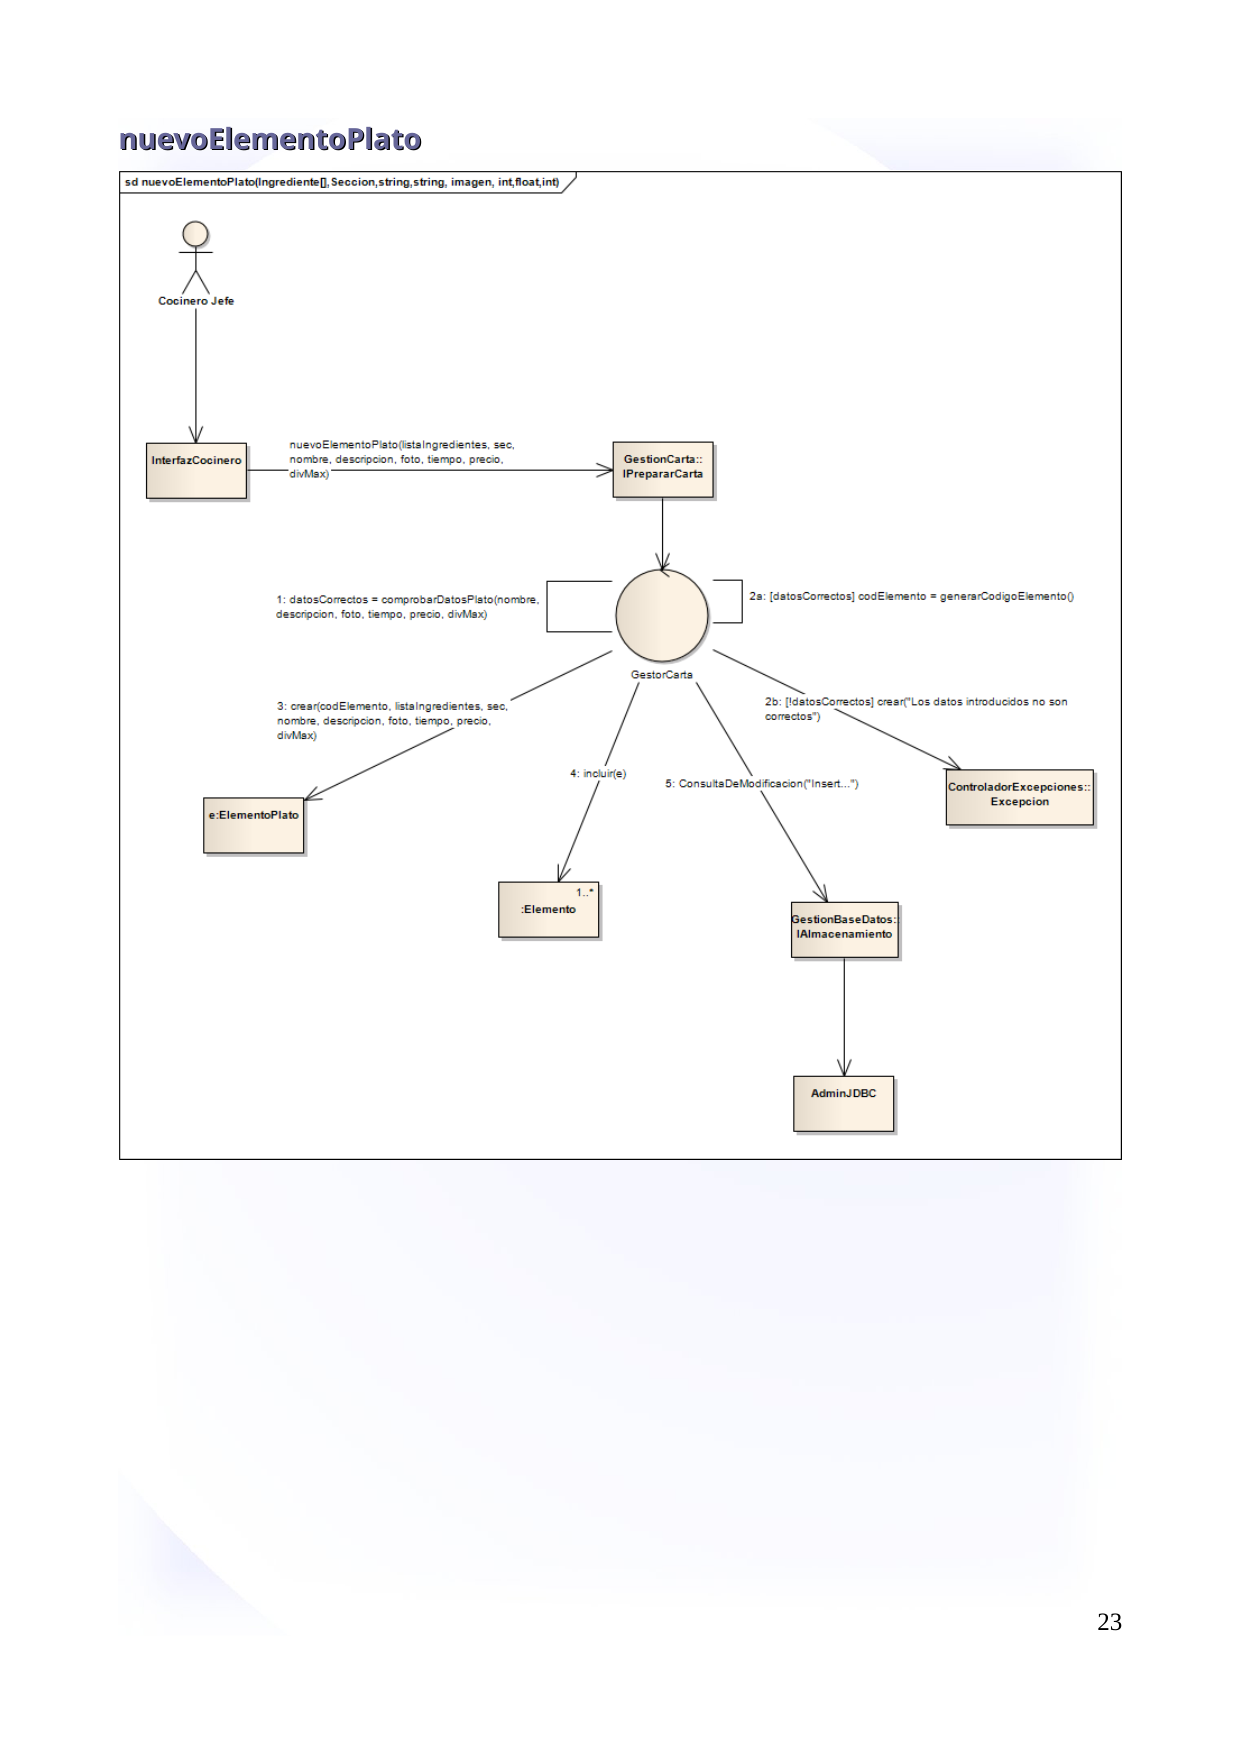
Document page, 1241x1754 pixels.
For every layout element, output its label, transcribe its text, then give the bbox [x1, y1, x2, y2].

subtitle nuevoElementoPlato [118, 118, 1122, 158]
picture [118, 158, 1122, 1636]
